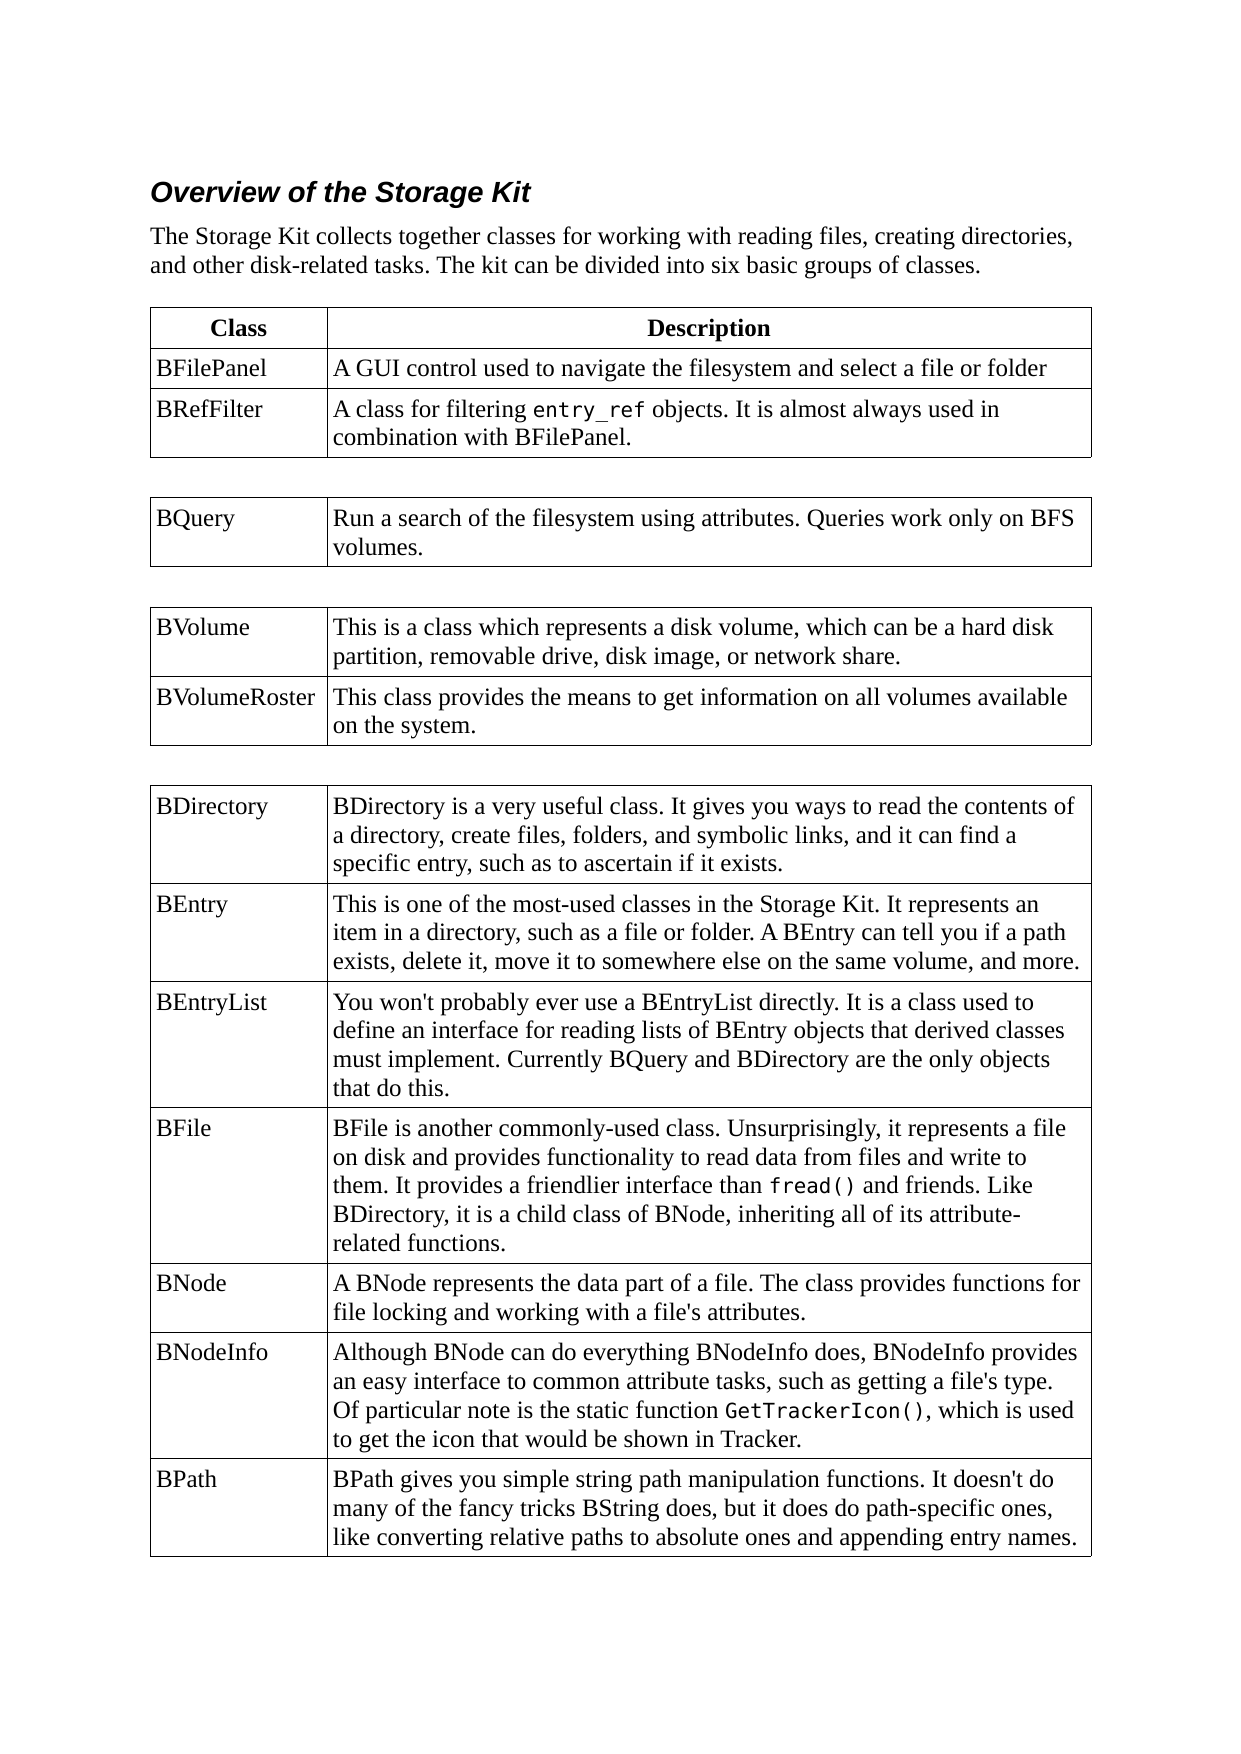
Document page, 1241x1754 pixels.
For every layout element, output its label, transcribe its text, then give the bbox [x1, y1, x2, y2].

table_cell This class provides the means to get information on all volumes available on the system. [328, 677, 1091, 745]
table_cell BPath [151, 1459, 327, 1556]
table_cell BEntryList [151, 982, 327, 1107]
table_cell [327, 746, 1091, 785]
table_cell BFilePanel [151, 349, 327, 388]
text The Storage Kit collects together classes for working with reading files, creating directories, and other disk-related tasks. The kit can be divided into six basic groups of classes. [150, 221, 1090, 278]
table_cell BQuery [151, 498, 327, 566]
table_cell [150, 567, 327, 607]
table_cell [150, 458, 327, 497]
table_cell BFile is another commonly-used class. Unsurprisingly, it represents a file on disk and provides functionality to read data from files and write to them. It provides a friendlier interface than fread() and friends. Like BDirectory, it is a child class of BNode, inheriting all of its attribute-related functions. [328, 1108, 1091, 1263]
table_cell This is a class which represents a disk volume, which can be a hard disk partition, removable drive, disk image, or network share. [328, 608, 1091, 676]
table_cell BVolume [151, 608, 327, 676]
table_header Description [328, 308, 1091, 348]
table_cell BRefFilter [151, 389, 327, 457]
table_cell You won't probably ever use a BEntryList directly. It is a class used to define an interface for reading lists of BEntry objects that derived classes must implement. Currently BQuery and BDirectory are the only objects that do this. [328, 982, 1091, 1107]
table_cell BEntry [151, 884, 327, 981]
table_cell This is one of the most-used classes in the Storage Kit. It represents an item in a directory, such as a file or folder. A BEntry can tell you if a path exists, delete it, move it to somewhere else on the same volume, and more. [328, 884, 1091, 981]
table_cell Although BNode can do everything BNodeInfo does, BNodeInfo provides an easy interface to common attribute tasks, such as getting a file's type. Of particular note is the static function GetTrackerIcon(), which is used to get the icon that would be shown in Tracker. [328, 1333, 1091, 1458]
table_cell BDirectory [151, 786, 327, 883]
table_cell A class for filtering entry_ref objects. It is almost always used in combination with BFilePanel. [328, 389, 1091, 457]
table_cell BNode [151, 1264, 327, 1332]
table_cell BDirectory is a very useful class. It gives you ways to read the contents of a directory, create files, folders, and symbolic links, and it can find a specific entry, such as to ascertain if it exists. [328, 786, 1091, 883]
table_cell Run a search of the filesystem using attributes. Queries work only on BFS volumes. [328, 498, 1091, 566]
table_cell A GUI control used to navigate the filesystem and select a file or folder [328, 349, 1091, 388]
table_cell BNodeInfo [151, 1333, 327, 1458]
table_cell BVolumeRoster [151, 677, 327, 745]
table_cell BPath gives you simple string path manipulation functions. It doesn't do many of the fancy tricks BString does, but it does do path-specific ones, like converting relative paths to absolute ones and appending entry names. [328, 1459, 1091, 1556]
subtitle Overview of the Storage Kit [150, 175, 1090, 208]
table_cell [327, 458, 1091, 497]
table_cell BFile [151, 1108, 327, 1263]
table_header Class [151, 308, 327, 348]
table_cell [150, 746, 327, 785]
table_cell A BNode represents the data part of a file. The class provides functions for file locking and working with a file's attributes. [328, 1264, 1091, 1332]
table_cell [327, 567, 1091, 607]
